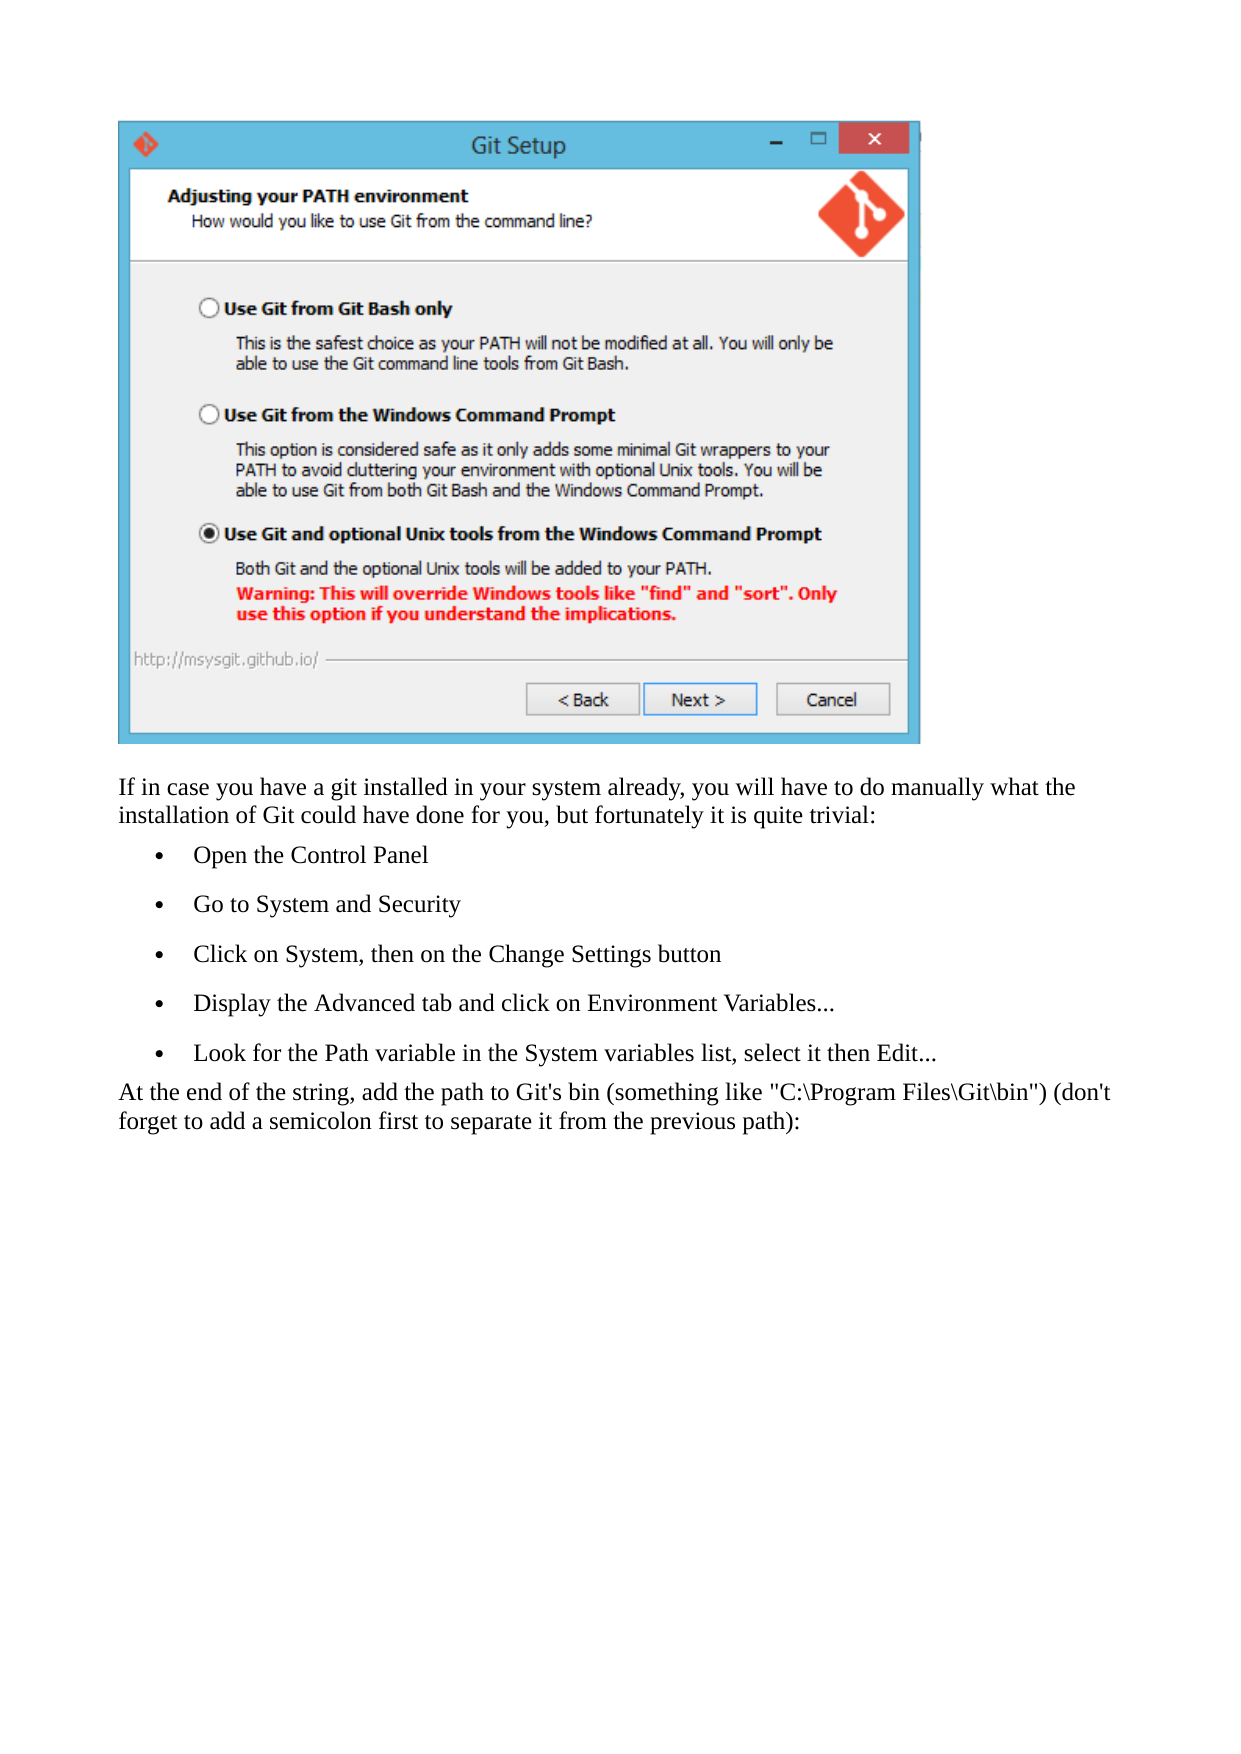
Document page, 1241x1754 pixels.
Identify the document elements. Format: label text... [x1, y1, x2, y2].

list Look for the Path variable in the System variables list, select it then Edit... [156, 1038, 1122, 1067]
text At the end of the string, add the path to Git's bin (something like "C:\Program Files\Git\bin") (don't forget to add a semicolon first to separate it from the previous path): [118, 1077, 1122, 1135]
text If in case you have a git installed in your system already, you will have to do manually what the installation of Git could have done for you, but fortunately it is quite trivial: [118, 772, 1122, 829]
list Open the Control Panel [156, 840, 1122, 868]
list Click on System, then on the Change Settings button [156, 939, 1122, 968]
list Display the Advanced tab and click on Environment Variables... [156, 988, 1122, 1017]
list Go to System and Security [156, 889, 1122, 918]
